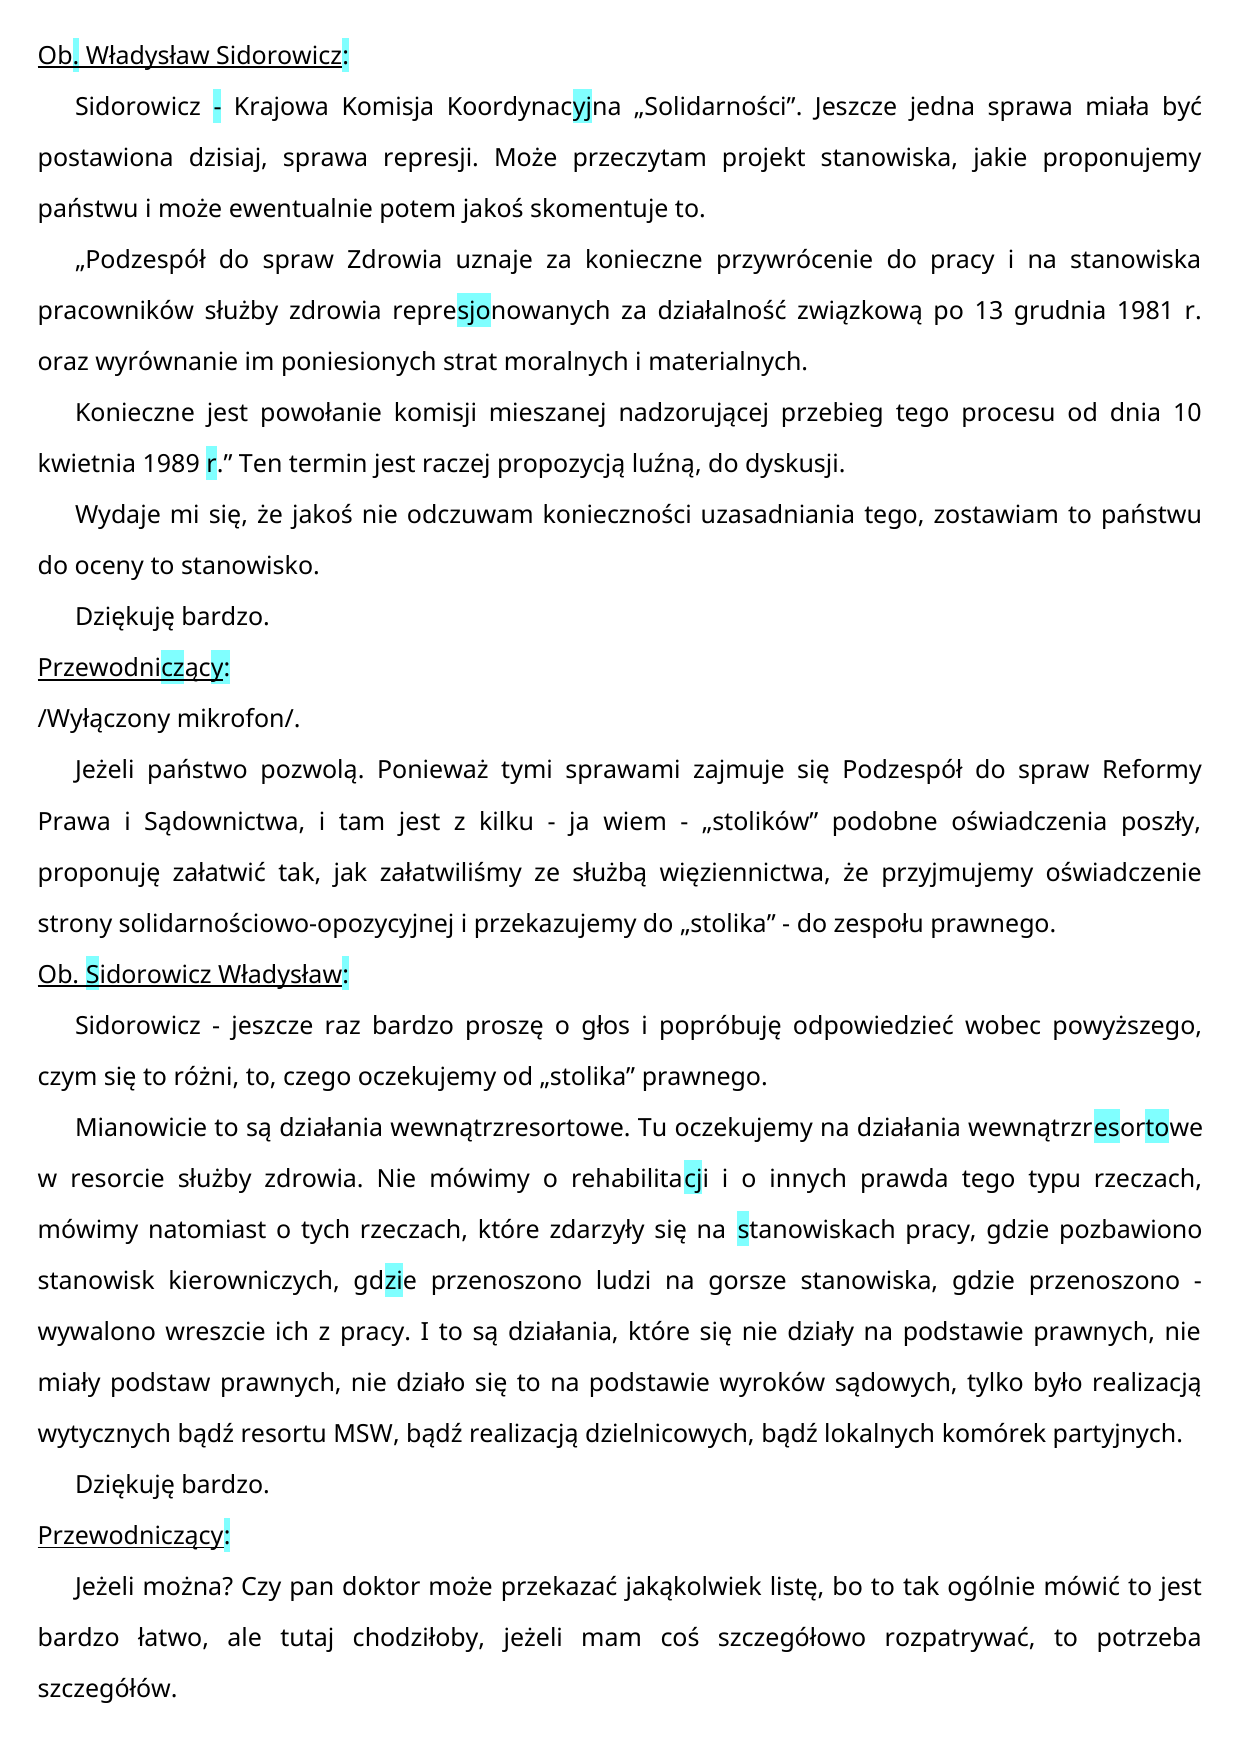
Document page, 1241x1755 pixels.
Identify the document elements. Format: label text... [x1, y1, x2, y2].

text Przewodniczący: [37, 650, 1203, 684]
text Przewodniczący: [37, 1518, 1203, 1552]
text Jeżeli państwo pozwolą. Ponieważ tymi sprawami zajmuje się Podzespół do spraw Reformy Prawa i Sądownictwa, i tam jest z kilku - ja wiem - „stolików” podobne oświadczenia poszły, proponuję załatwić tak, jak załatwiliśmy ze służbą więziennictwa, że przyjmujemy oświadczenie strony solidarnościowo-opozycyjnej i przekazujemy do „stolika” - do zespołu prawnego. [37, 752, 1203, 939]
text Dziękuję bardzo. [37, 1467, 1203, 1501]
text Mianowicie to są działania wewnątrzresortowe. Tu oczekujemy na działania wewnątrzresortowe w resorcie służby zdrowia. Nie mówimy o rehabilitacji i o innych prawda tego typu rzeczach, mówimy natomiast o tych rzeczach, które zdarzyły się na stanowiskach pracy, gdzie pozbawiono stanowisk kierowniczych, gdzie przenoszono ludzi na gorsze stanowiska, gdzie przenoszono - wywalono wreszcie ich z pracy. I to są działania, które się nie działy na podstawie prawnych, nie miały podstaw prawnych, nie działo się to na podstawie wyroków sądowych, tylko było realizacją wytycznych bądź resortu MSW, bądź realizacją dzielnicowych, bądź lokalnych komórek partyjnych. [37, 1109, 1203, 1450]
text Ob. Sidorowicz Władysław: [37, 956, 1203, 990]
text /Wyłączony mikrofon/. [37, 701, 1203, 735]
text Wydaje mi się, że jakoś nie odczuwam konieczności uzasadniania tego, zostawiam to państwu do oceny to stanowisko. [37, 497, 1203, 582]
text Dziękuję bardzo. [37, 599, 1203, 633]
text Jeżeli można? Czy pan doktor może przekazać jakąkolwiek listę, bo to tak ogólnie mówić to jest bardzo łatwo, ale tutaj chodziłoby, jeżeli mam coś szczegółowo rozpatrywać, to potrzeba szczegółów. [37, 1569, 1203, 1705]
text „Podzespół do spraw Zdrowia uznaje za konieczne przywrócenie do pracy i na stanowiska pracowników służby zdrowia represjonowanych za działalność związkową po 13 grudnia 1981 r. oraz wyrównanie im poniesionych strat moralnych i materialnych. [37, 242, 1203, 378]
text Sidorowicz - jeszcze raz bardzo proszę o głos i popróbuję odpowiedzieć wobec powyższego, czym się to różni, to, czego oczekujemy od „stolika” prawnego. [37, 1007, 1203, 1092]
text Sidorowicz - Krajowa Komisja Koordynacyjna „Solidarności”. Jeszcze jedna sprawa miała być postawiona dzisiaj, sprawa represji. Może przeczytam projekt stanowiska, jakie proponujemy państwu i może ewentualnie potem jakoś skomentuje to. [37, 88, 1203, 225]
text Ob. Władysław Sidorowicz: [37, 37, 1203, 72]
text Konieczne jest powołanie komisji mieszanej nadzorującej przebieg tego procesu od dnia 10 kwietnia 1989 r.” Ten termin jest raczej propozycją luźną, do dyskusji. [37, 395, 1203, 480]
